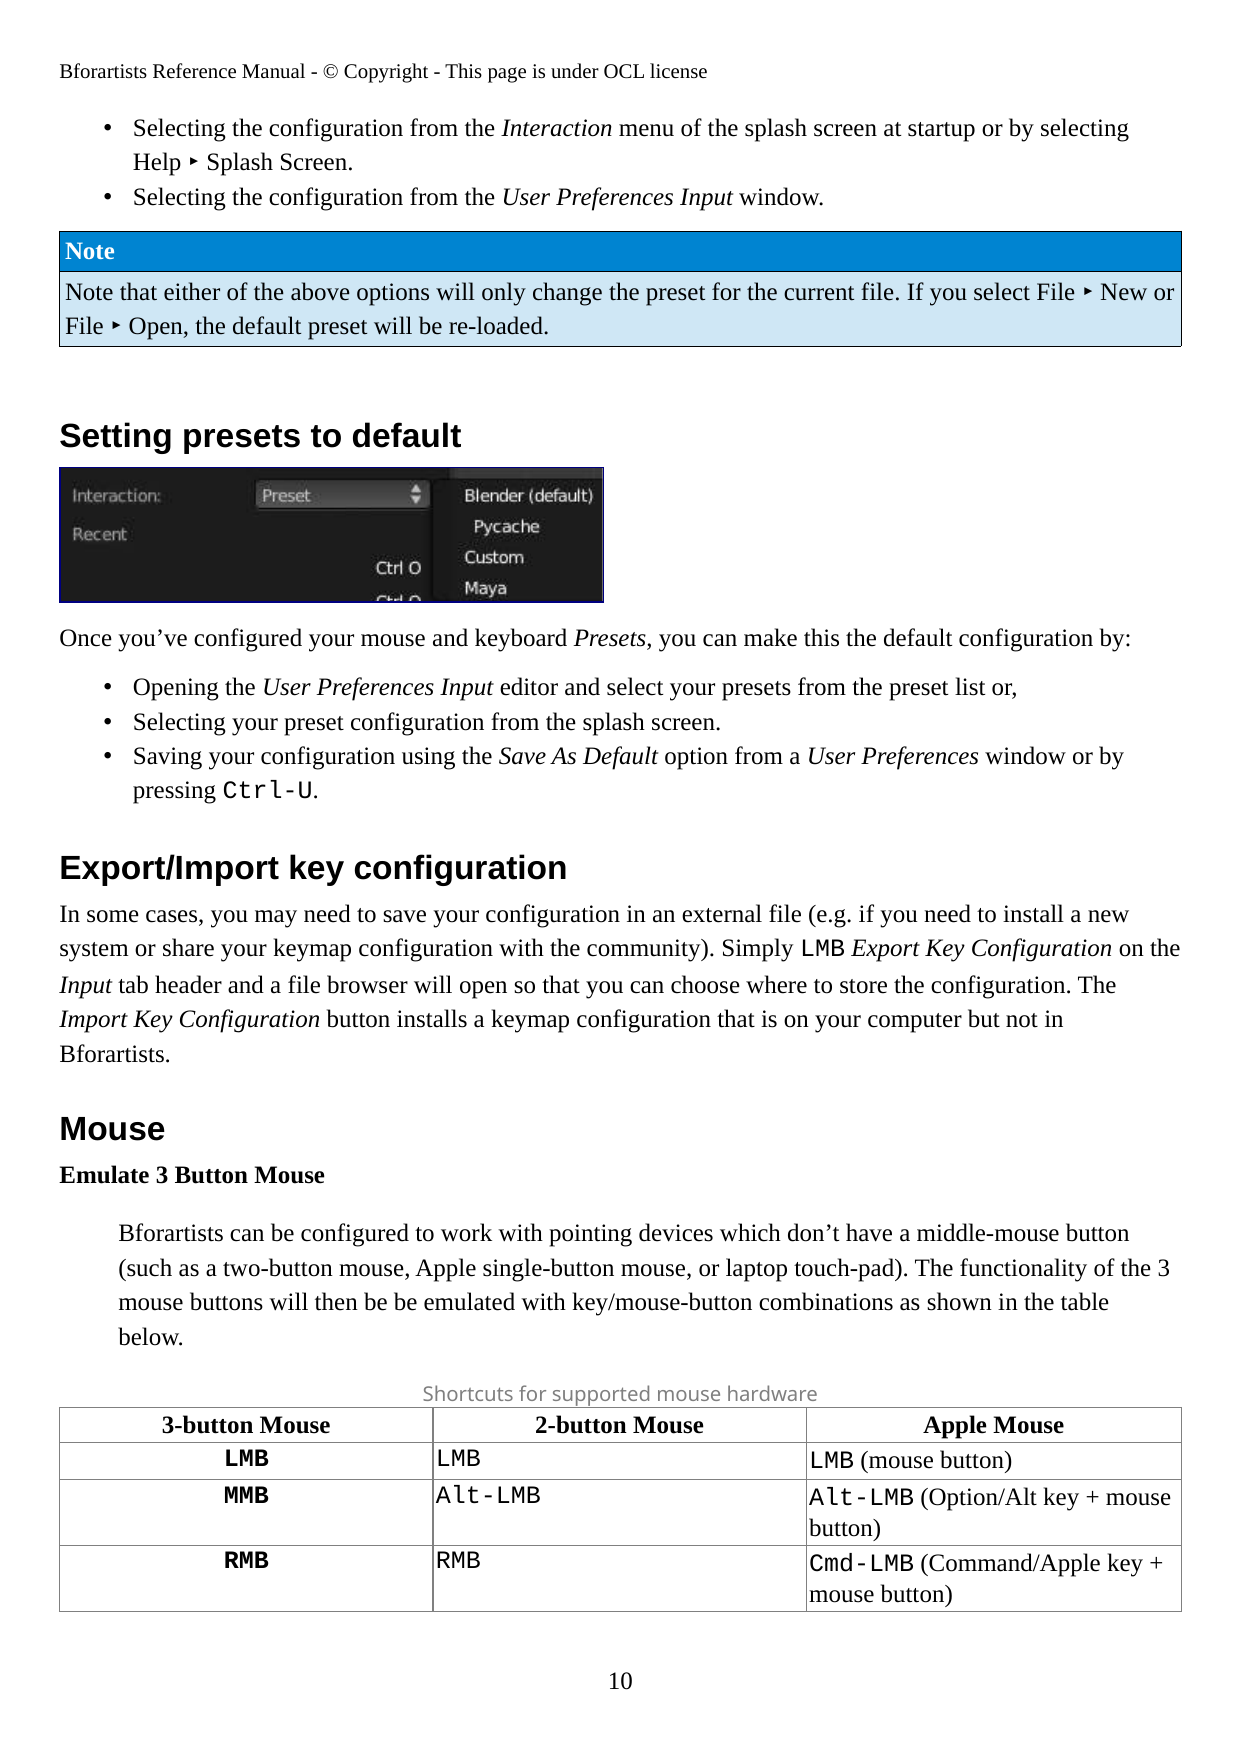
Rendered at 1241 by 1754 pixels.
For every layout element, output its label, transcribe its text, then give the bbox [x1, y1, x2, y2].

list Saving your configuration using the Save As Default option from a User Preferences window or by pressing Ctrl-U. [103, 741, 1181, 806]
list Opening the User Preferences Input editor and select your presets from the preset list or, [103, 672, 1181, 701]
table_header Note [60, 232, 1181, 271]
list Selecting the configuration from the User Preferences Input window. [103, 182, 1181, 210]
table_cell MMB [60, 1480, 432, 1545]
text Shortcuts for supported mouse hardware [59, 1376, 1181, 1407]
picture [61, 468, 603, 601]
table_header 3-button Mouse [60, 1408, 432, 1442]
table_header 2-button Mouse [434, 1408, 806, 1442]
table_cell Alt-LMB [434, 1480, 806, 1545]
text In some cases, you may need to save your configuration in an external file (e.g. if you need to install a new system or share your keymap configuration with the community). Simply LMB Export Key Configuration on the Input tab header and a file browser will open so that you can choose where to store the configuration. The Import Key Configuration button installs a keymap configuration that is on your computer but not in Bforartists. [59, 899, 1181, 1068]
subtitle Mouse [59, 1109, 1181, 1148]
table_cell Cmd-LMB (Command/Apple key + mouse button) [807, 1546, 1181, 1611]
table_cell RMB [60, 1546, 432, 1611]
table_cell Note that either of the above options will only change the preset for the current file. If you select File ‣ New or File ‣ Open, the default preset will be re-loaded. [60, 272, 1181, 346]
table_cell LMB [60, 1443, 432, 1479]
subtitle Setting presets to default [59, 416, 1181, 454]
list Selecting your preset configuration from the splash screen. [103, 707, 1181, 735]
table_cell LMB (mouse button) [807, 1443, 1181, 1479]
list Selecting the configuration from the Interaction menu of the splash screen at startup or by selecting Help ‣ Splash Screen. [103, 113, 1181, 176]
table_header Apple Mouse [807, 1408, 1181, 1442]
subtitle Export/Import key configuration [59, 848, 1181, 887]
text Once you’ve configured your mouse and keyboard Presets, you can make this the default configuration by: [59, 623, 1181, 652]
table_cell LMB [434, 1443, 806, 1479]
table_cell RMB [434, 1546, 806, 1611]
subtitle Emulate 3 Button Mouse [59, 1160, 1181, 1189]
text Bforartists can be configured to work with pointing devices which don’t have a middle-mouse button (such as a two-button mouse, Apple single-button mouse, or laptop touch-pad). The functionality of the 3 mouse buttons will then be be emulated with key/mouse-button combinations as shown in the table below. [118, 1218, 1181, 1351]
table_cell Alt-LMB (Option/Alt key + mouse button) [807, 1480, 1181, 1545]
